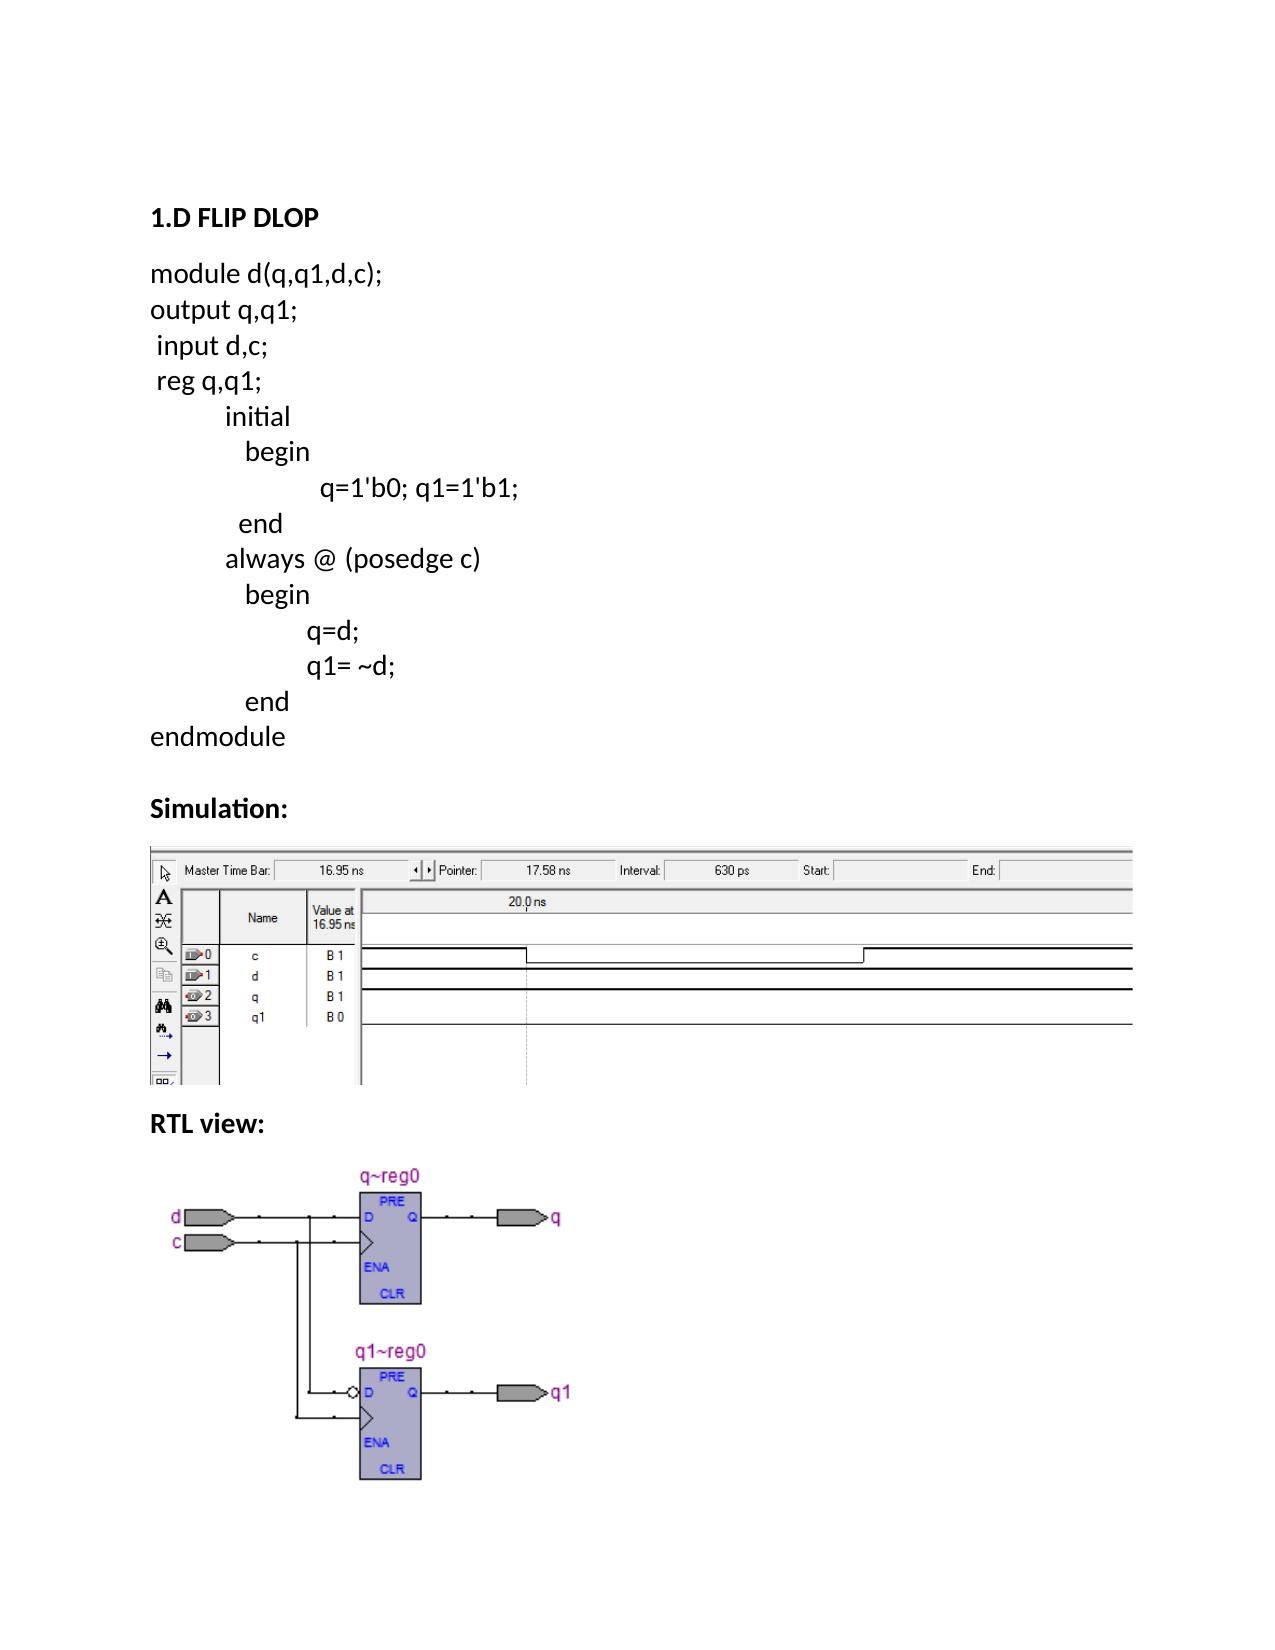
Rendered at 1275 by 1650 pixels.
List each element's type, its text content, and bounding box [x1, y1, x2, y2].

text q1= ~d; [150, 647, 1125, 683]
text module d(q,q1,d,c); [150, 255, 1125, 291]
text endmodule [150, 718, 1125, 754]
text 1.D FLIP DLOP [150, 199, 1125, 234]
text initial [150, 398, 1125, 433]
text RTL view: [150, 1106, 1125, 1141]
text output q,q1; [150, 291, 1125, 327]
picture [150, 1162, 580, 1486]
text end [150, 683, 1125, 718]
text begin [150, 433, 1125, 469]
text reg q,q1; [150, 362, 1125, 398]
picture [150, 846, 1133, 1085]
text begin [150, 576, 1125, 612]
text q=d; [150, 612, 1125, 647]
text end [150, 505, 1125, 540]
text input d,c; [150, 327, 1125, 362]
text q=1'b0; q1=1'b1; [150, 469, 1125, 505]
text Simulation: [150, 790, 1125, 825]
text always @ (posedge c) [150, 540, 1125, 576]
